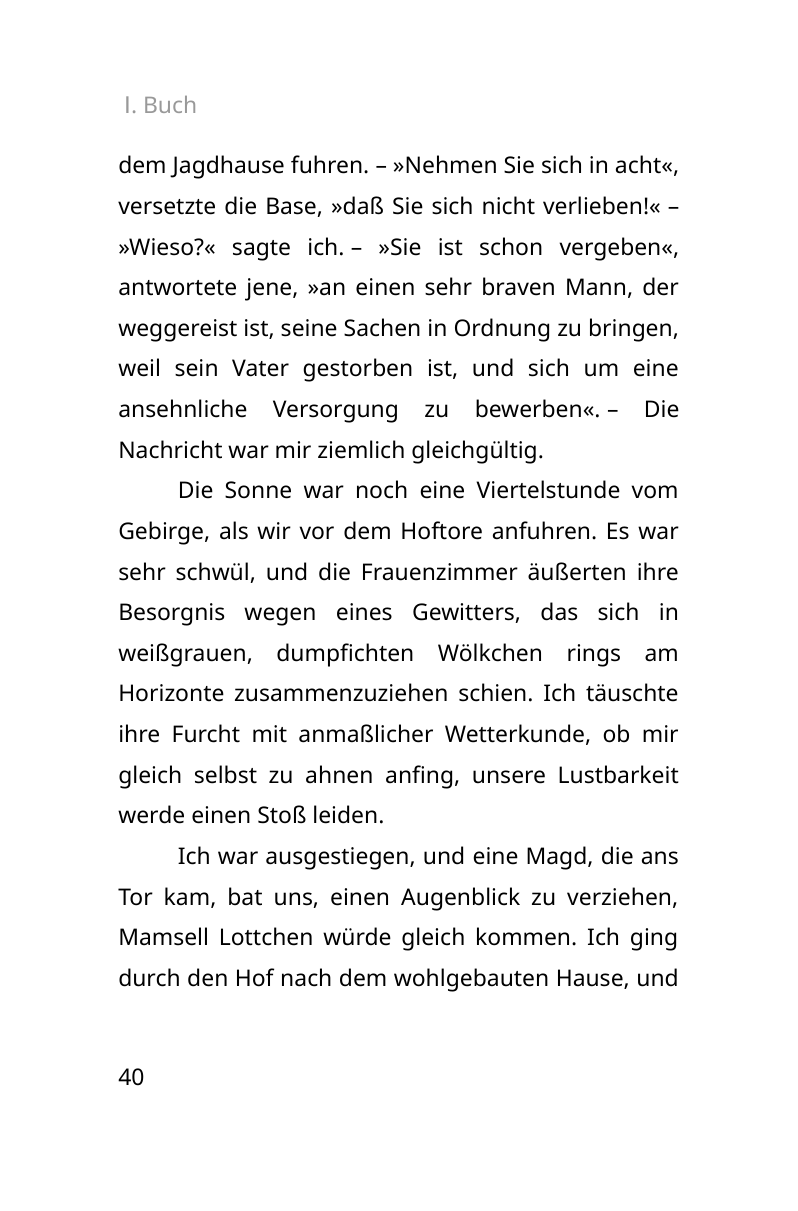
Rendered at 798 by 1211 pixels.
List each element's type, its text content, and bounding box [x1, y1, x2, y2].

text dem Jagdhause fuhren. – »Nehmen Sie sich in acht«, versetzte die Base, »daß Sie sich nicht verlieben!« – »Wieso?« sagte ich. – »Sie ist schon vergeben«, antwortete jene, »an einen sehr braven Mann, der weggereist ist, seine Sachen in Ordnung zu bringen, weil sein Vater gestorben ist, und sich um eine ansehnliche Versorgung zu bewerben«. – Die Nachricht war mir ziemlich gleichgültig. [118, 149, 679, 465]
text Die Sonne war noch eine Viertelstunde vom Gebirge, als wir vor dem Hoftore anfuhren. Es war sehr schwül, und die Frauenzimmer äußerten ihre Besorgnis wegen eines Gewitters, das sich in weißgrauen, dumpfichten Wölkchen rings am Horizonte zusammenzuziehen schien. Ich täuschte ihre Furcht mit anmaßlicher Wetterkunde, ob mir gleich selbst zu ahnen anfing, unsere Lustbarkeit werde einen Stoß leiden. [118, 474, 679, 831]
text Ich war ausgestiegen, und eine Magd, die ans Tor kam, bat uns, einen Augenblick zu verziehen, Mamsell Lottchen würde gleich kommen. Ich ging durch den Hof nach dem wohlgebauten Hause, und [118, 840, 679, 993]
